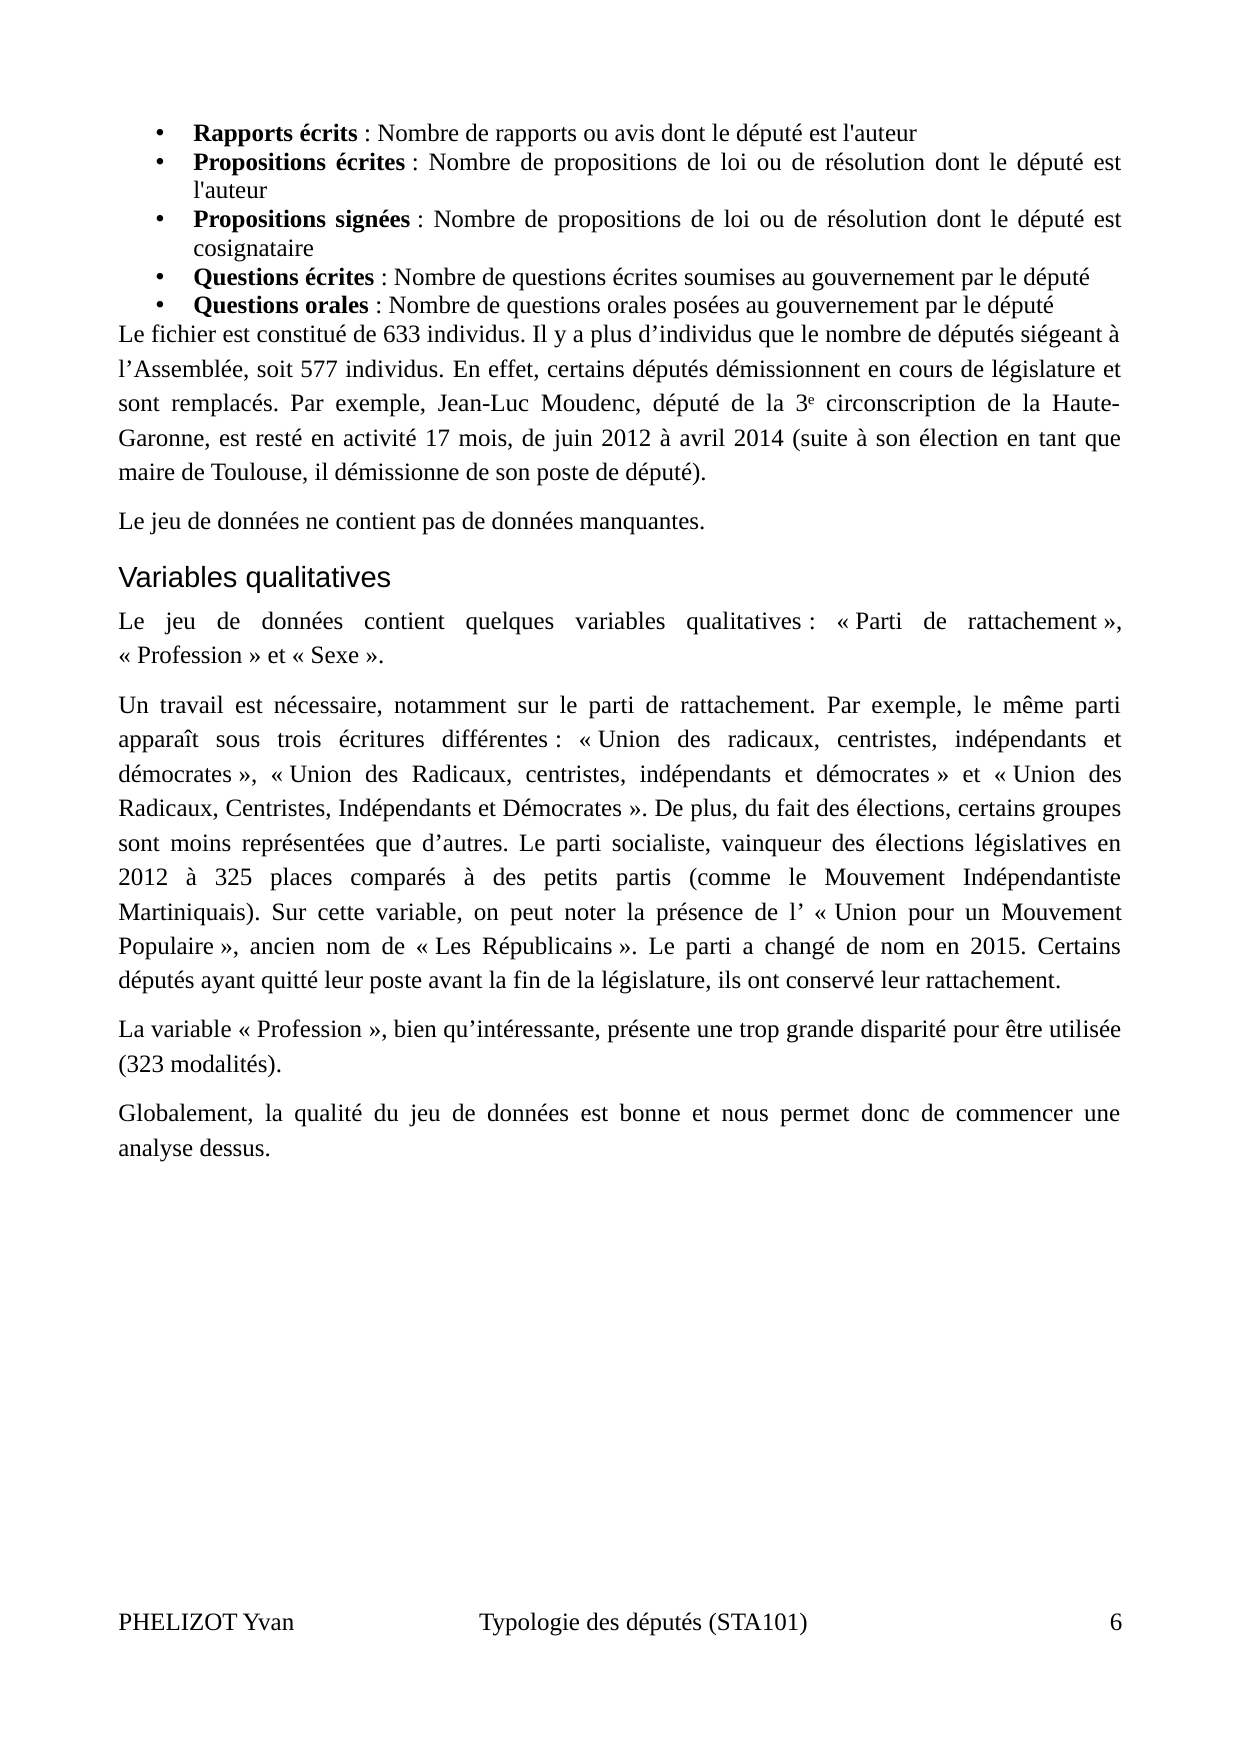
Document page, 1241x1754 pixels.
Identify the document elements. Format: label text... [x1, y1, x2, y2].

text La variable « Profession », bien qu’intéressante, présente une trop grande disparité pour être utilisée (323 modalités). [118, 1014, 1122, 1078]
list Questions écrites : Nombre de questions écrites soumises au gouvernement par le député [156, 262, 1122, 291]
list Questions orales : Nombre de questions orales posées au gouvernement par le député [156, 291, 1122, 319]
text Le jeu de données ne contient pas de données manquantes. [118, 506, 1122, 535]
text Un travail est nécessaire, notamment sur le parti de rattachement. Par exemple, le même parti apparaît sous trois écritures différentes : « Union des radicaux, centristes, indépendants et démocrates », « Union des Radicaux, centristes, indépendants et démocrates » et « Union des Radicaux, Centristes, Indépendants et Démocrates ». De plus, du fait des élections, certains groupes sont moins représentées que d’autres. Le parti socialiste, vainqueur des élections législatives en 2012 à 325 places comparés à des petits partis (comme le Mouvement Indépendantiste Martiniquais). Sur cette variable, on peut noter la présence de l’ « Union pour un Mouvement Populaire », ancien nom de « Les Républicains ». Le parti a changé de nom en 2015. Certains députés ayant quitté leur poste avant la fin de la législature, ils ont conservé leur rattachement. [118, 690, 1122, 994]
list Rapports écrits : Nombre de rapports ou avis dont le député est l'auteur [156, 118, 1122, 147]
text Globalement, la qualité du jeu de données est bonne et nous permet donc de commencer une analyse dessus. [118, 1098, 1122, 1161]
text Le jeu de données contient quelques variables qualitatives : « Parti de rattachement », « Profession » et « Sexe ». [118, 606, 1122, 669]
subtitle Variables qualitatives [118, 560, 1122, 594]
text Le fichier est constitué de 633 individus. Il y a plus d’individus que le nombre de députés siégeant à l’Assemblée, soit 577 individus. En effet, certains députés démissionnent en cours de législature et sont remplacés. Par exemple, Jean-Luc Moudenc, député de la 3ᵉ circonscription de la Haute-Garonne, est resté en activité 17 mois, de juin 2012 à avril 2014 (suite à son élection en tant que maire de Toulouse, il démissionne de son poste de député). [118, 319, 1122, 486]
list Propositions signées : Nombre de propositions de loi ou de résolution dont le député est cosignataire [156, 204, 1122, 262]
list Propositions écrites : Nombre de propositions de loi ou de résolution dont le député est l'auteur [156, 147, 1122, 204]
